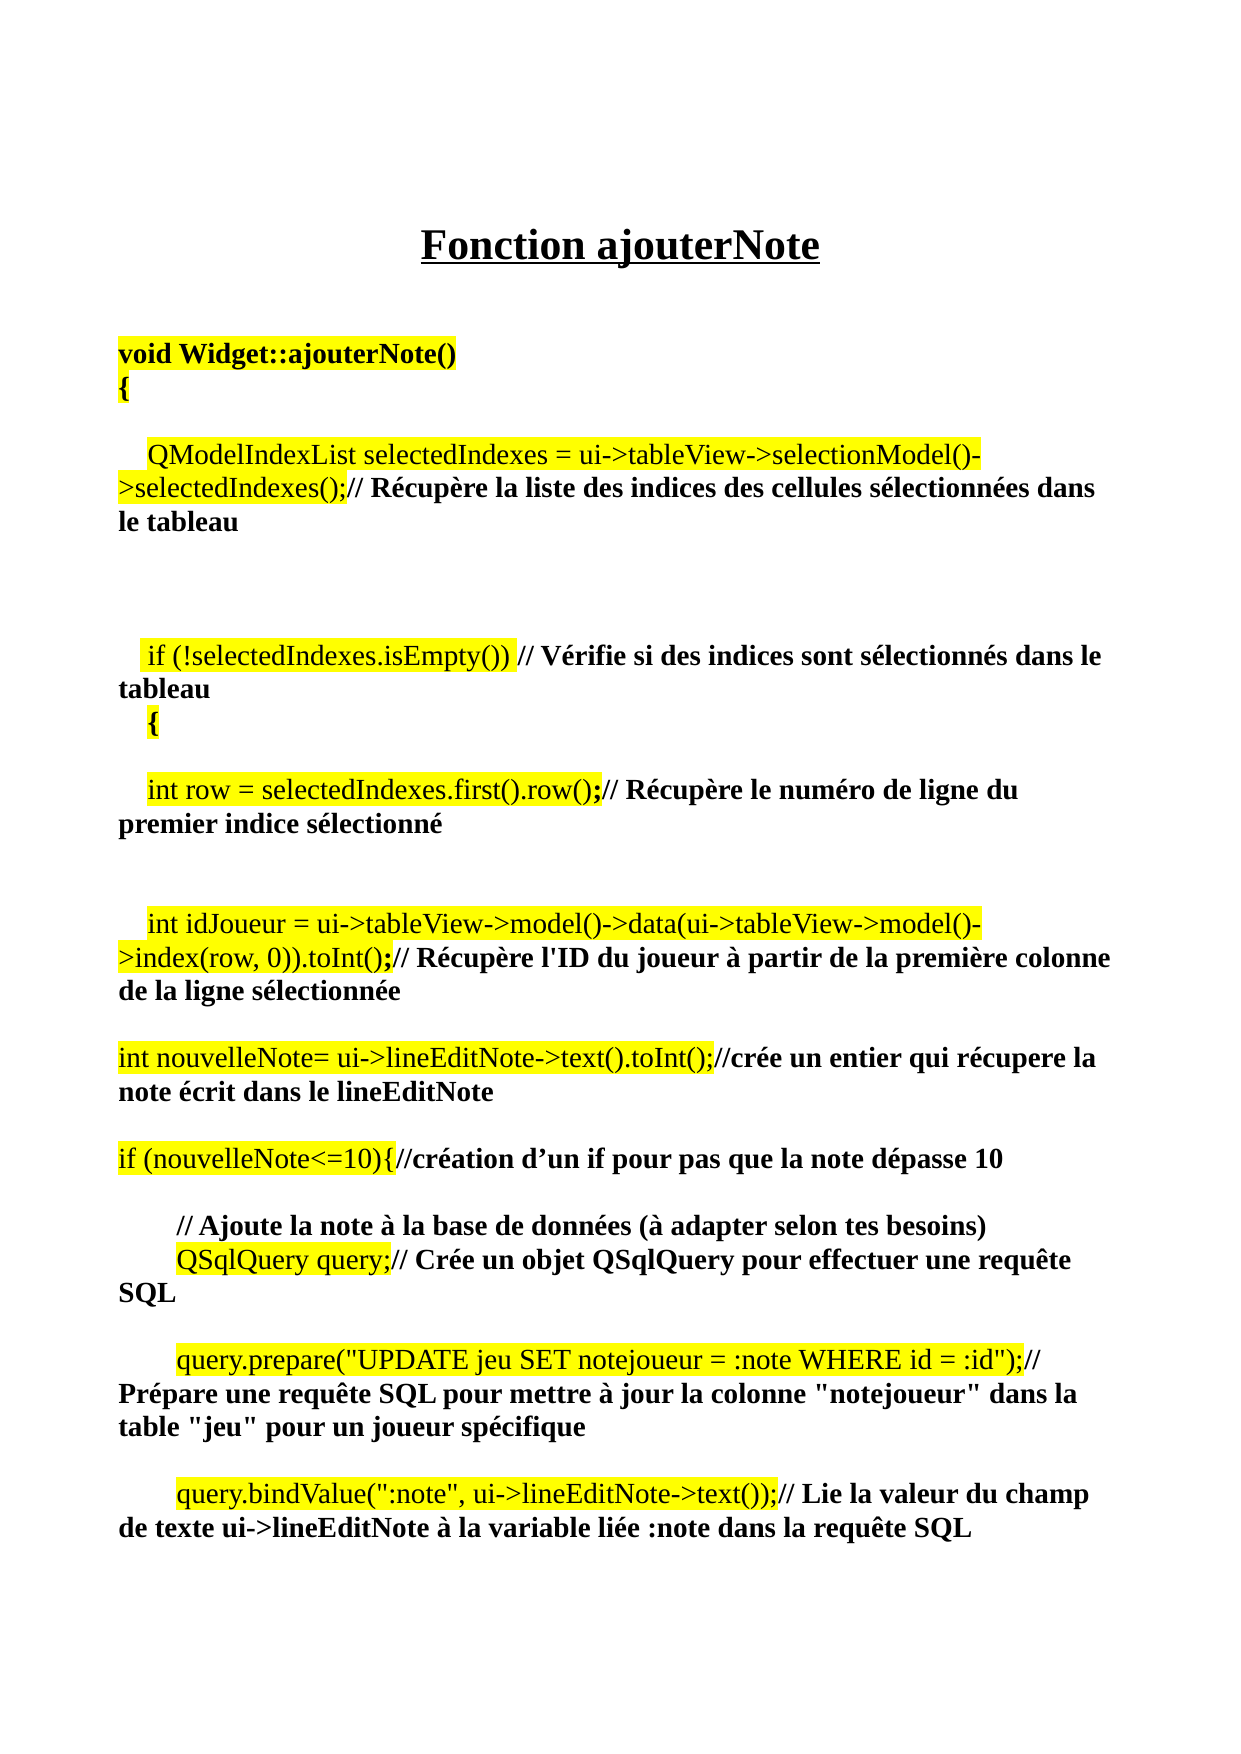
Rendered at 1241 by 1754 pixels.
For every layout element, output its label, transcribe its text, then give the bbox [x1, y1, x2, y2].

text { [118, 705, 1122, 739]
text query.bindValue(":note", ui->lineEditNote->text());// Lie la valeur du champ de texte ui->lineEditNote à la variable liée :note dans la requête SQL [118, 1477, 1122, 1544]
text int row = selectedIndexes.first().row();// Récupère le numéro de ligne du premier indice sélectionné [118, 772, 1122, 839]
text // Ajoute la note à la base de données (à adapter selon tes besoins) [118, 1208, 1122, 1242]
text int idJoueur = ui->tableView->model()->data(ui->tableView->model()->index(row, 0)).toInt();// Récupère l'ID du joueur à partir de la première colonne de la ligne sélectionnée [118, 906, 1122, 1007]
text int nouvelleNote= ui->lineEditNote->text().toInt();//crée un entier qui récupere la note écrit dans le lineEditNote if (nouvelleNote<=10){//création d’un if pour pas que la note dépasse 10 [118, 1007, 1122, 1175]
text query.prepare("UPDATE jeu SET notejoueur = :note WHERE id = :id");// Prépare une requête SQL pour mettre à jour la colonne "notejoueur" dans la table "jeu" pour un joueur spécifique [118, 1342, 1122, 1443]
text void Widget::ajouterNote() [118, 336, 1122, 370]
text if (!selectedIndexes.isEmpty()) // Vérifie si des indices sont sélectionnés dans le tableau [118, 638, 1122, 705]
text Fonction ajouterNote [118, 219, 1122, 269]
text QSqlQuery query;// Crée un objet QSqlQuery pour effectuer une requête SQL [118, 1242, 1122, 1309]
text { [118, 370, 1122, 403]
text QModelIndexList selectedIndexes = ui->tableView->selectionModel()->selectedIndexes();// Récupère la liste des indices des cellules sélectionnées dans le tableau [118, 437, 1122, 537]
